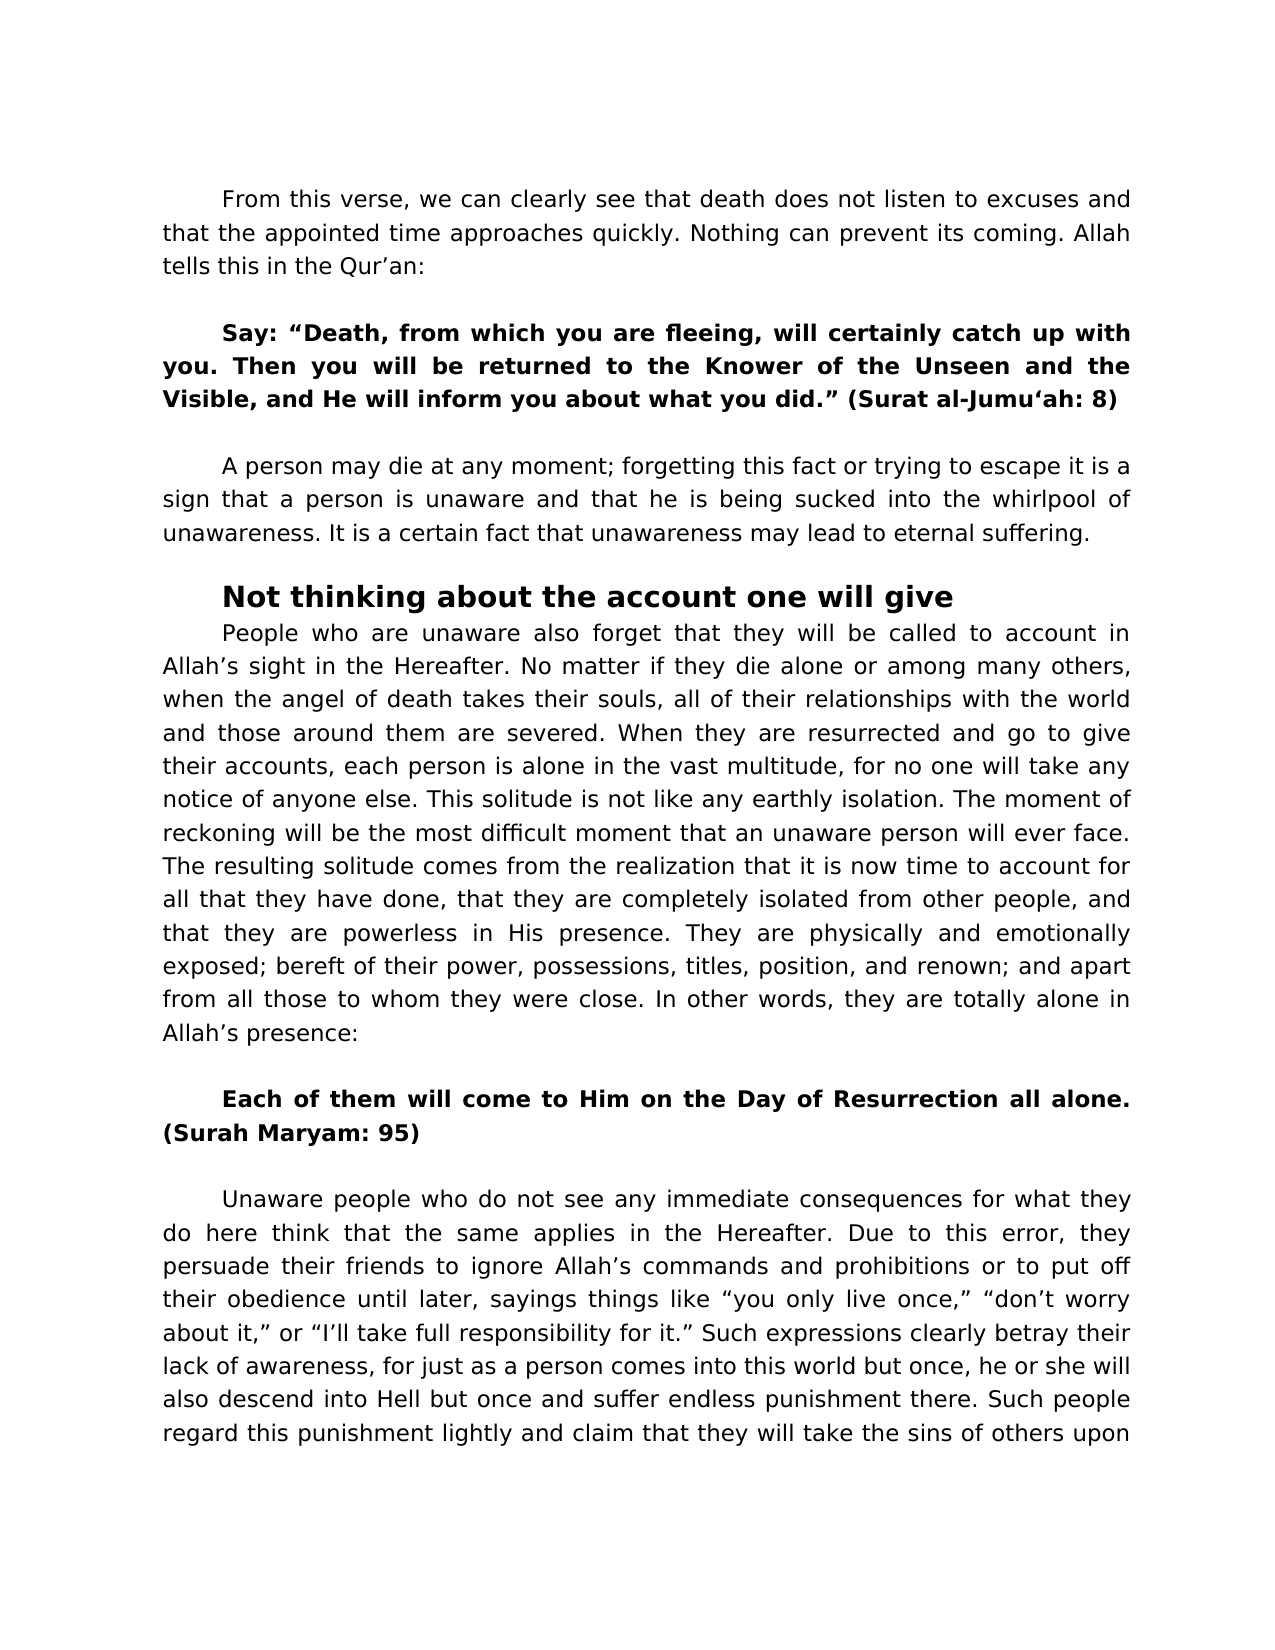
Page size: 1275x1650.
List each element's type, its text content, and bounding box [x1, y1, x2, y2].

text A person may die at any moment; forgetting this fact or trying to escape it is a sign that a person is unaware and that he is being sucked into the whirlpool of unawareness. It is a certain fact that unawareness may lead to eternal suffering. [162, 448, 1132, 548]
text People who are unaware also forget that they will be called to account in Allah’s sight in the Hereafter. No matter if they die alone or among many others, when the angel of death takes their souls, all of their relationships with the world and those around them are severed. When they are resurrected and go to give their accounts, each person is alone in the vast multitude, for no one will take any notice of anyone else. This solitude is not like any earthly isolation. The moment of reckoning will be the most difficult moment that an unaware person will ever face. The resulting solitude comes from the realization that it is now time to account for all that they have done, that they are completely isolated from other people, and that they are powerless in His presence. They are physically and emotionally exposed; bereft of their power, possessions, titles, position, and renown; and apart from all those to whom they were close. In other words, they are totally alone in Allah’s presence: [162, 614, 1132, 1048]
text Each of them will come to Him on the Day of Resurrection all alone. (Surah Maryam: 95) [162, 1081, 1132, 1148]
text Say: “Death, from which you are fleeing, will certainly catch up with you. Then you will be returned to the Knower of the Unseen and the Visible, and He will inform you about what you did.” (Surat al-Jumu‘ah: 8) [162, 314, 1132, 414]
text Unaware people who do not see any immediate consequences for what they do here think that the same applies in the Hereafter. Due to this error, they persuade their friends to ignore Allah’s commands and prohibitions or to put off their obedience until later, sayings things like “you only live once,” “don’t worry about it,” or “I’ll take full responsibility for it.” Such expressions clearly betray their lack of awareness, for just as a person comes into this world but once, he or she will also descend into Hell but once and suffer endless punishment there. Such people regard this punishment lightly and claim that they will take the sins of others upon [162, 1181, 1132, 1448]
text From this verse, we can clearly see that death does not listen to excuses and that the appointed time approaches quickly. Nothing can prevent its coming. Allah tells this in the Qur’an: [162, 181, 1132, 281]
text Not thinking about the account one will give [162, 581, 1132, 614]
